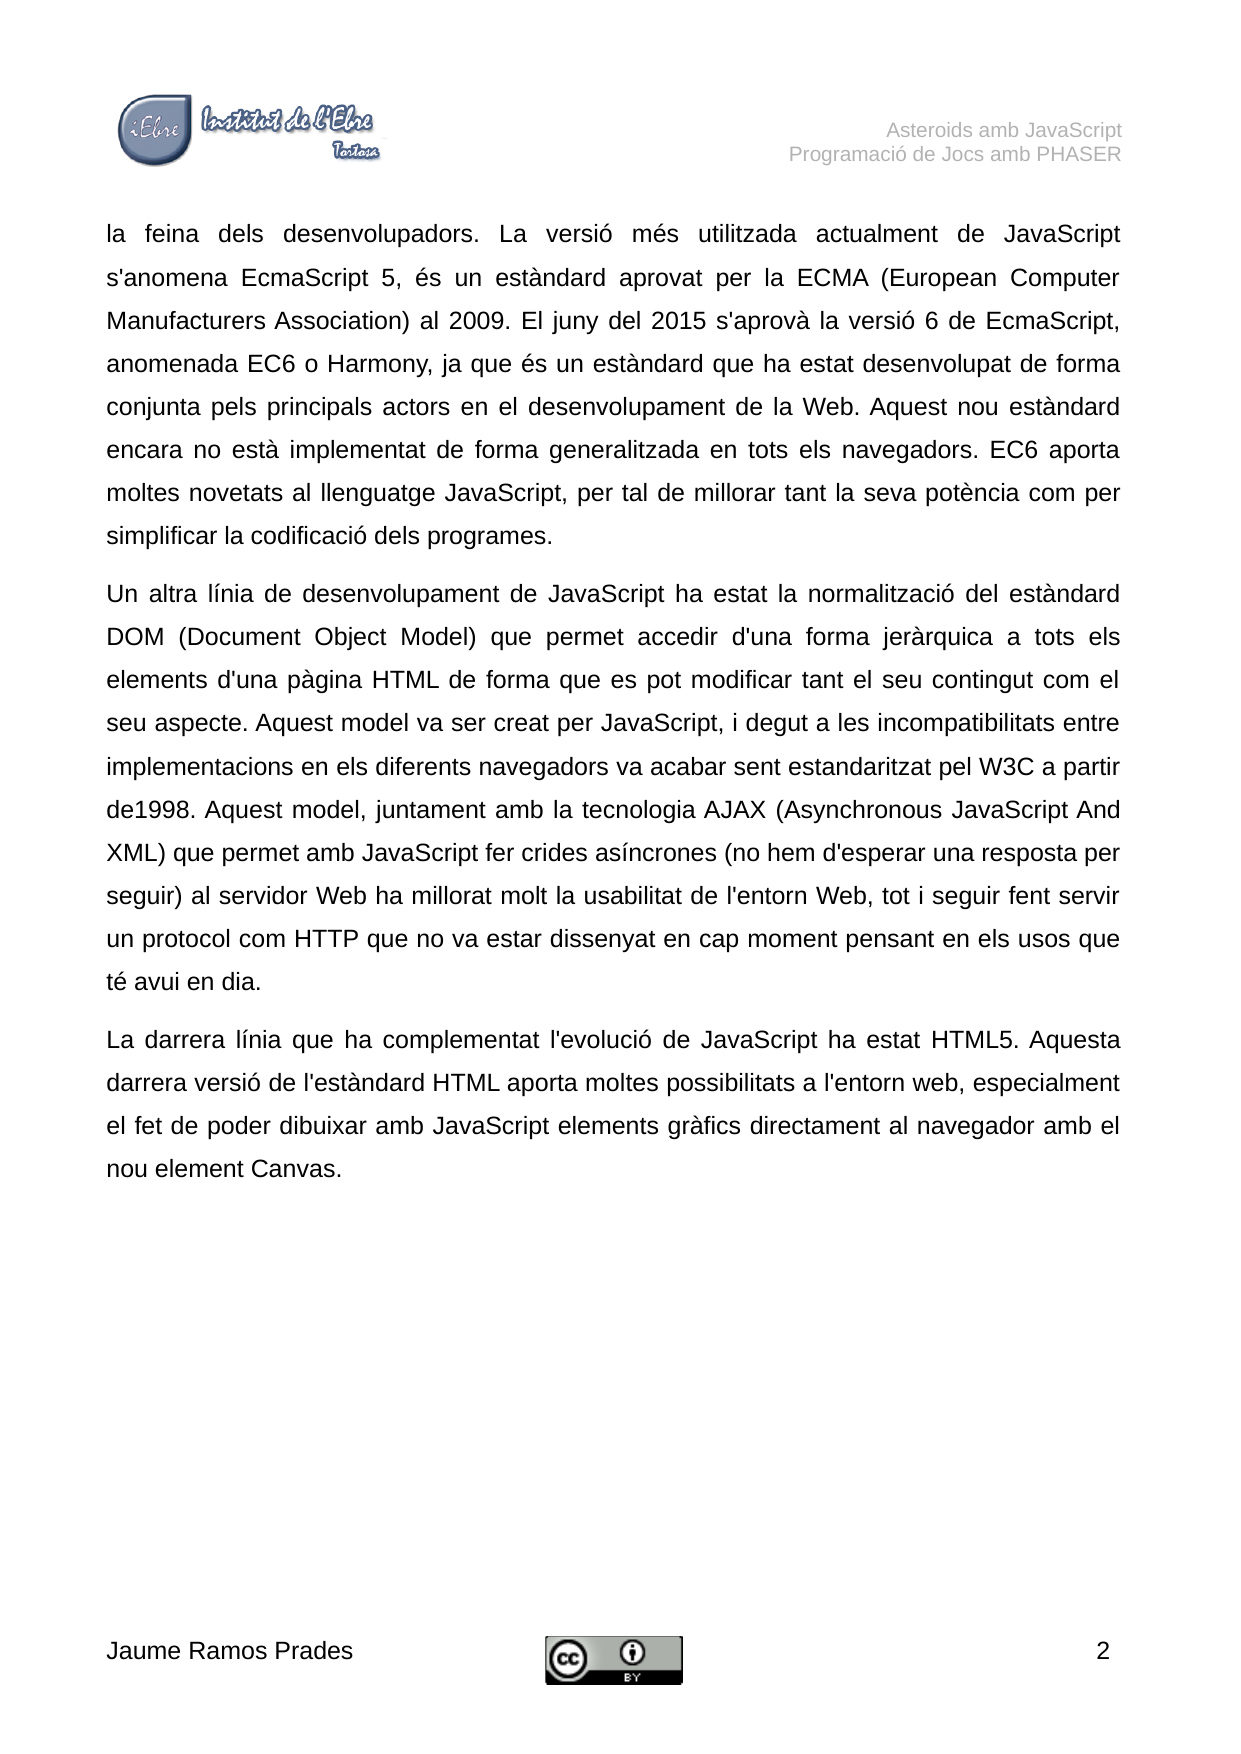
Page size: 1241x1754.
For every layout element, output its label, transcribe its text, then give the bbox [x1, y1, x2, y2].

picture [106, 79, 397, 181]
text la feina dels desenvolupadors. La versió més utilitzada actualment de JavaScript s'anomena EcmaScript 5, és un estàndard aprovat per la ECMA (European Computer Manufacturers Association) al 2009. El juny del 2015 s'aprovà la versió 6 de EcmaScript, anomenada EC6 o Harmony, ja que és un estàndard que ha estat desenvolupat de forma conjunta pels principals actors en el desenvolupament de la Web. Aquest nou estàndard encara no està implementat de forma generalitzada en tots els navegadors. EC6 aporta moltes novetats al llenguatge JavaScript, per tal de millorar tant la seva potència com per simplificar la codificació dels programes. [106, 219, 1122, 550]
text Un altra línia de desenvolupament de JavaScript ha estat la normalització del estàndard DOM (Document Object Model) que permet accedir d'una forma jeràrquica a tots els elements d'una pàgina HTML de forma que es pot modificar tant el seu contingut com el seu aspecte. Aquest model va ser creat per JavaScript, i degut a les incompatibilitats entre implementacions en els diferents navegadors va acabar sent estandaritzat pel W3C a partir de1998. Aquest model, juntament amb la tecnologia AJAX (Asynchronous JavaScript And XML) que permet amb JavaScript fer crides asíncrones (no hem d'esperar una resposta per seguir) al servidor Web ha millorat molt la usabilitat de l'entorn Web, tot i seguir fent servir un protocol com HTTP que no va estar dissenyat en cap moment pensant en els usos que té avui en dia. [106, 579, 1122, 996]
picture [545, 1636, 683, 1685]
text La darrera línia que ha complementat l'evolució de JavaScript ha estat HTML5. Aquesta darrera versió de l'estàndard HTML aporta moltes possibilitats a l'entorn web, especialment el fet de poder dibuixar amb JavaScript elements gràfics directament al navegador amb el nou element Canvas. [106, 1025, 1122, 1183]
